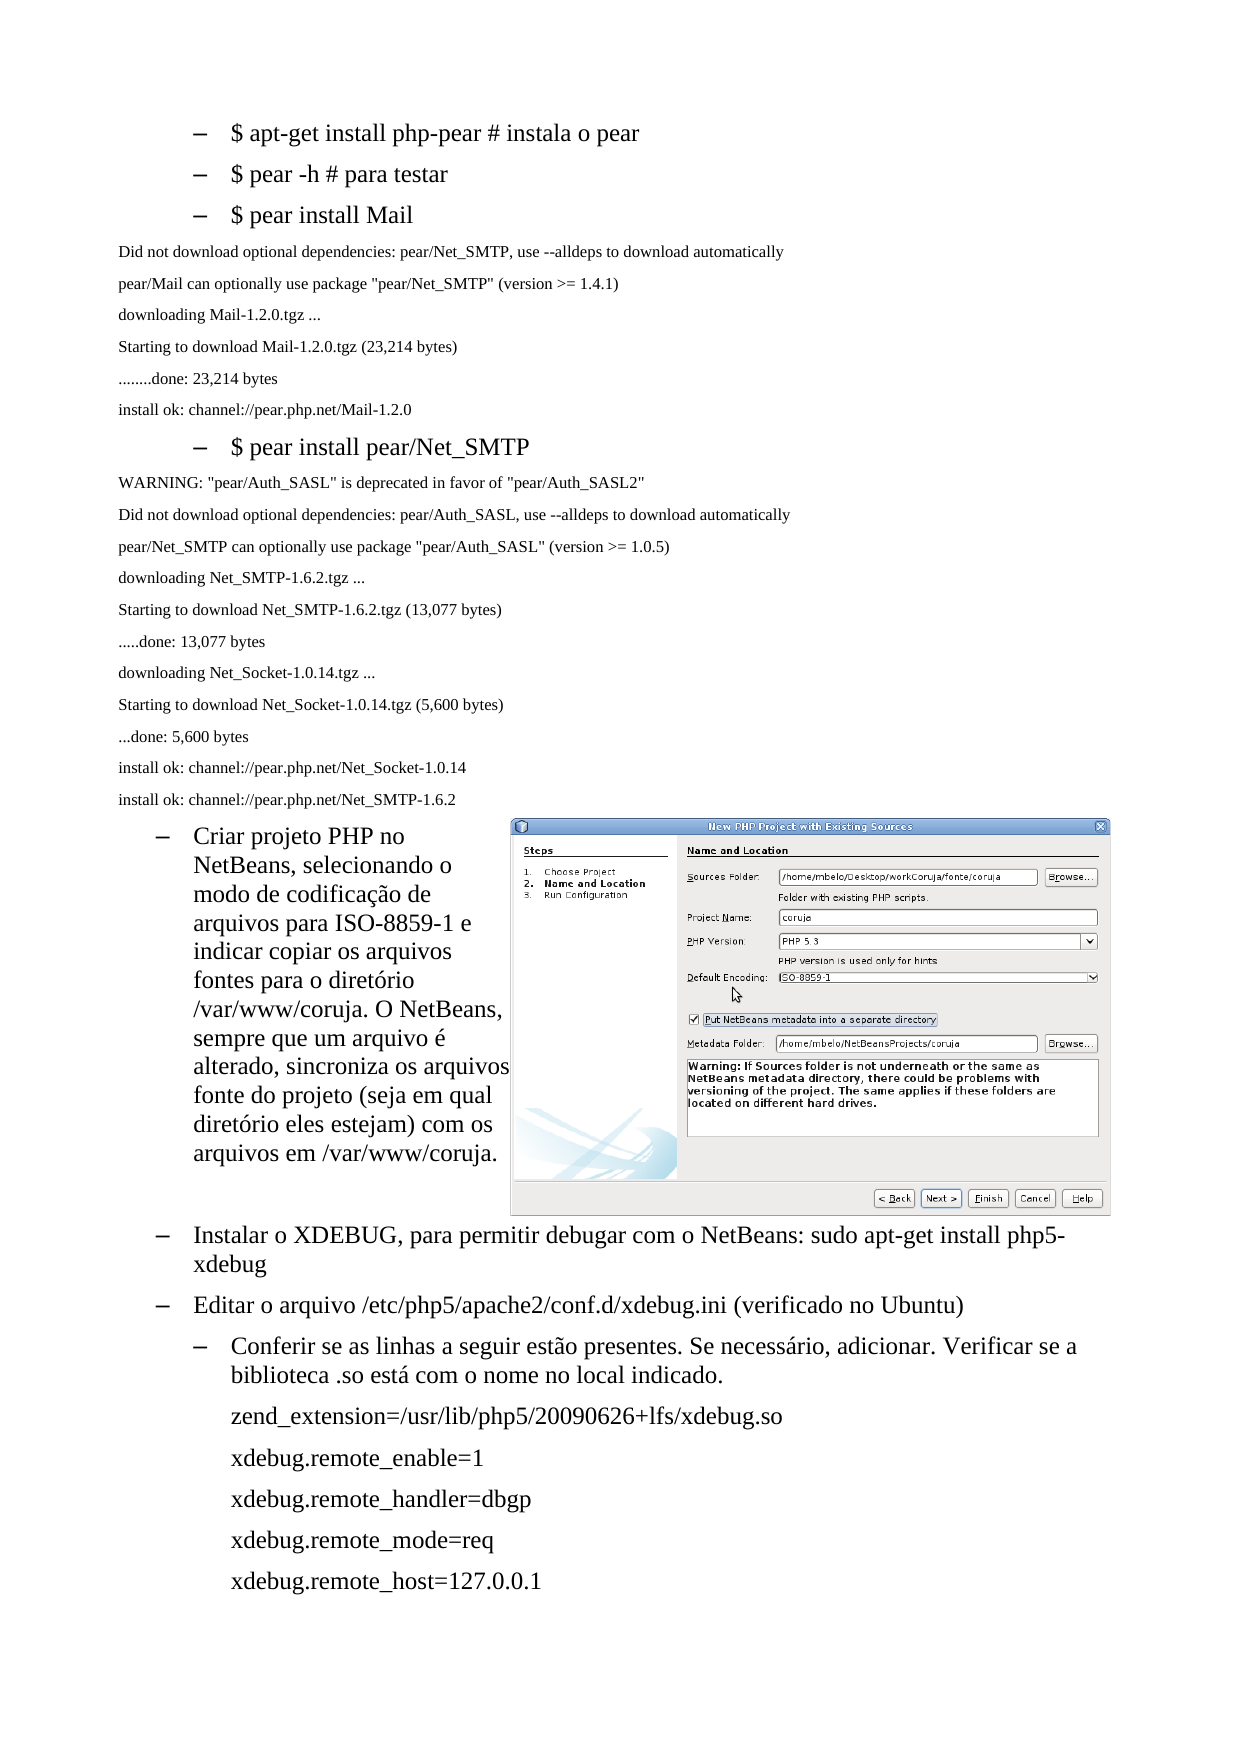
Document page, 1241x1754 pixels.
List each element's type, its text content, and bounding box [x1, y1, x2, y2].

list $ pear install Mail [193, 201, 1122, 229]
text Starting to download Net_Socket-1.0.14.tgz (5,600 bytes) [118, 695, 1122, 714]
text downloading Net_SMTP-1.6.2.tgz ... [118, 568, 1122, 587]
text Starting to download Mail-1.2.0.tgz (23,214 bytes) [118, 337, 1122, 356]
list Editar o arquivo /etc/php5/apache2/conf.d/xdebug.ini (verificado no Ubuntu) [156, 1290, 1122, 1319]
list $ pear -h # para testar [193, 159, 1122, 188]
text install ok: channel://pear.php.net/Net_SMTP-1.6.2 [118, 790, 1122, 809]
text WARNING: "pear/Auth_SASL" is deprecated in favor of "pear/Auth_SASL2" [118, 473, 1122, 492]
picture [510, 818, 1111, 1216]
text Did not download optional dependencies: pear/Net_SMTP, use --alldeps to download automatically [118, 242, 1122, 261]
text downloading Net_Socket-1.0.14.tgz ... [118, 663, 1122, 682]
text Did not download optional dependencies: pear/Auth_SASL, use --alldeps to download automatically [118, 505, 1122, 524]
list zend_extension=/usr/lib/php5/20090626+lfs/xdebug.so [193, 1401, 1122, 1430]
text pear/Net_SMTP can optionally use package "pear/Auth_SASL" (version >= 1.0.5) [118, 536, 1122, 556]
list xdebug.remote_enable=1 [193, 1443, 1122, 1471]
list $ pear install pear/Net_SMTP [193, 432, 1122, 461]
list $ apt-get install php-pear # instala o pear [193, 118, 1122, 147]
text ...done: 5,600 bytes [118, 726, 1122, 746]
list Conferir se as linhas a seguir estão presentes. Se necessário, adicionar. Verificar se a biblioteca .so está com o nome no local indicado. [193, 1331, 1122, 1389]
text ........done: 23,214 bytes [118, 368, 1122, 388]
list xdebug.remote_host=127.0.0.1 [193, 1566, 1122, 1595]
text install ok: channel://pear.php.net/Mail-1.2.0 [118, 400, 1122, 419]
list xdebug.remote_mode=req [193, 1525, 1122, 1554]
text .....done: 13,077 bytes [118, 631, 1122, 651]
list xdebug.remote_handler=dbgp [193, 1484, 1122, 1513]
list Criar projeto PHP no NetBeans, selecionando o modo de codificação de arquivos para ISO-8859-1 e indicar copiar os arquivos fontes para o diretório /var/www/coruja. O NetBeans, sempre que um arquivo é alterado, sincroniza os arquivos fonte do projeto (seja em qual diretório eles estejam) com os arquivos em /var/www/coruja. [156, 821, 510, 1166]
text Starting to download Net_SMTP-1.6.2.tgz (13,077 bytes) [118, 600, 1122, 619]
text pear/Mail can optionally use package "pear/Net_SMTP" (version >= 1.4.1) [118, 273, 1122, 293]
text install ok: channel://pear.php.net/Net_Socket-1.0.14 [118, 758, 1122, 777]
list Instalar o XDEBUG, para permitir debugar com o NetBeans: sudo apt-get install php5-xdebug [156, 1220, 1122, 1278]
text downloading Mail-1.2.0.tgz ... [118, 305, 1122, 324]
